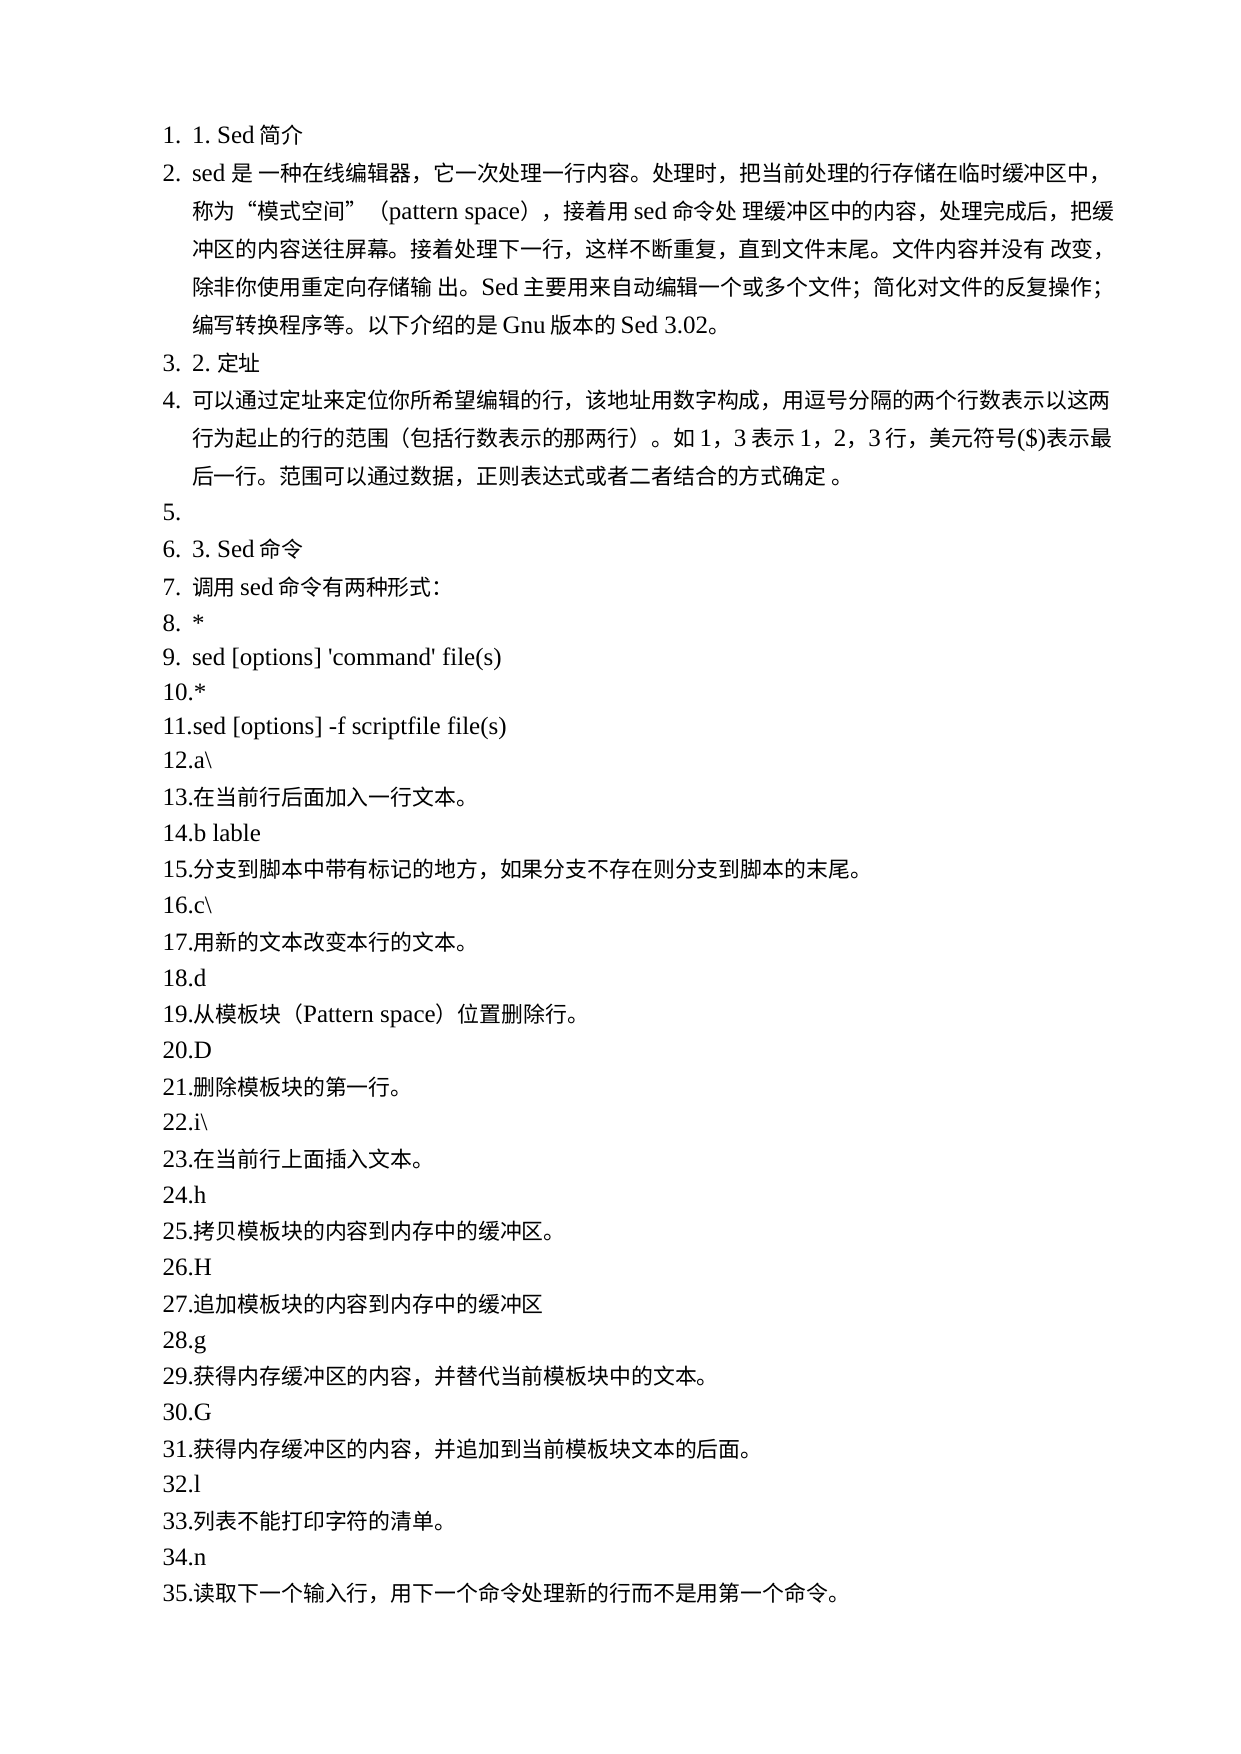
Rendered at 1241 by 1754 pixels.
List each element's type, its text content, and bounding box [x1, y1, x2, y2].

list g [162, 1325, 1122, 1353]
list i\ [162, 1107, 1122, 1136]
list 读取下一个输入行，用下一个命令处理新的行而不是用第一个命令。 [162, 1576, 1122, 1608]
list c\ [162, 890, 1122, 919]
list 用新的文本改变本行的文本。 [162, 925, 1122, 956]
list l [162, 1469, 1122, 1498]
list * [162, 608, 1122, 636]
list 列表不能打印字符的清单。 [162, 1504, 1122, 1536]
list 在当前行后面加入一行文本。 [162, 780, 1122, 812]
list 获得内存缓冲区的内容，并替代当前模板块中的文本。 [162, 1359, 1122, 1391]
list a\ [162, 746, 1122, 774]
list D [162, 1035, 1122, 1064]
list 1. Sed简介 [162, 118, 1122, 150]
list 3. Sed命令 [162, 532, 1122, 563]
list H [162, 1252, 1122, 1281]
list h [162, 1180, 1122, 1209]
list 可以通过定址来定位你所希望编辑的行，该地址用数字构成，用逗号分隔的两个行数表示以这两行为起止的行的范围（包括行数表示的那两行）。如1，3表示1，2，3行，美元符号($)表示最后一行。范围可以通过数据，正则表达式或者二者结合的方式确定 。 [162, 383, 1122, 491]
list b lable [162, 818, 1122, 847]
list * [162, 677, 1122, 705]
list 拷贝模板块的内容到内存中的缓冲区。 [162, 1214, 1122, 1246]
list sed [options] 'command' file(s) [162, 642, 1122, 671]
list G [162, 1397, 1122, 1426]
list 获得内存缓冲区的内容，并追加到当前模板块文本的后面。 [162, 1432, 1122, 1463]
list sed 是 一种在线编辑器，它一次处理一行内容。处理时，把当前处理的行存储在临时缓冲区中，称为“模式空间”（pattern space），接着用sed命令处 理缓冲区中的内容，处理完成后，把缓冲区的内容送往屏幕。接着处理下一行，这样不断重复，直到文件末尾。文件内容并没有 改变，除非你使用重定向存储输 出。Sed主要用来自动编辑一个或多个文件；简化对文件的反复操作；编写转换程序等。以下介绍的是Gnu版本的Sed 3.02。 [162, 156, 1122, 339]
list sed [options] -f scriptfile file(s) [162, 711, 1122, 740]
list 调用sed命令有两种形式： [162, 570, 1122, 601]
list 在当前行上面插入文本。 [162, 1142, 1122, 1174]
list d [162, 963, 1122, 991]
list 分支到脚本中带有标记的地方，如果分支不存在则分支到脚本的末尾。 [162, 852, 1122, 884]
list 删除模板块的第一行。 [162, 1069, 1122, 1101]
list n [162, 1542, 1122, 1571]
list 追加模板块的内容到内存中的缓冲区 [162, 1287, 1122, 1318]
list 2. 定址 [162, 346, 1122, 377]
list 从模板块（Pattern space）位置删除行。 [162, 997, 1122, 1029]
